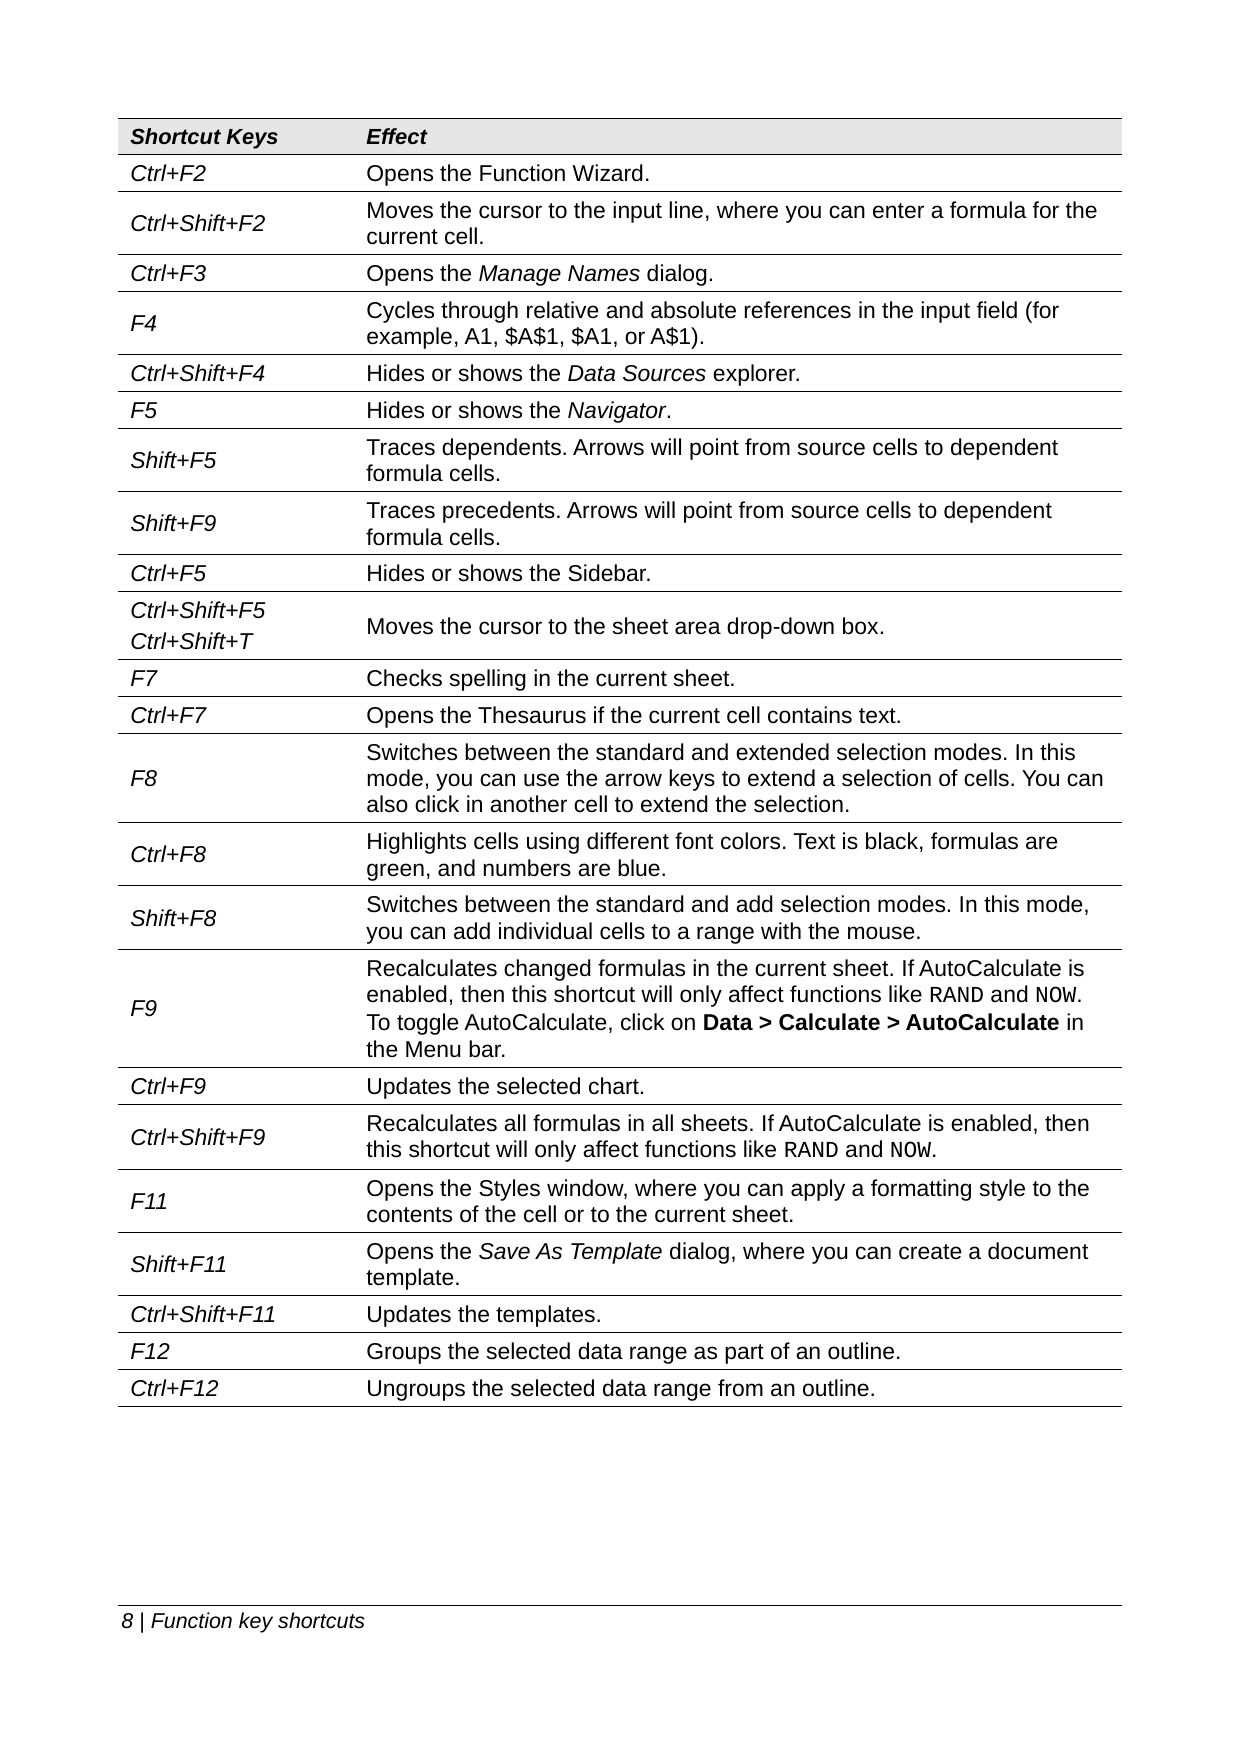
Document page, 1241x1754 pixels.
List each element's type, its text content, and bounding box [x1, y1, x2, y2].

table_cell F5 [118, 392, 354, 428]
table_cell F9 [118, 950, 354, 1067]
table_cell Ctrl+Shift+F11 [118, 1296, 354, 1332]
table_cell Highlights cells using different font colors. Text is black, formulas are green, and numbers are blue. [354, 823, 1122, 885]
table_cell F4 [118, 292, 354, 354]
table_cell Opens the Save As Template dialog, where you can create a document template. [354, 1233, 1122, 1295]
table_cell F8 [118, 734, 354, 822]
table_header Shortcut Keys [118, 119, 354, 154]
table_cell Opens the Function Wizard. [354, 155, 1122, 191]
table_cell Opens the Styles window, where you can apply a formatting style to the contents of the cell or to the current sheet. [354, 1170, 1122, 1232]
table_cell Shift+F9 [118, 492, 354, 554]
table_cell Traces dependents. Arrows will point from source cells to dependent formula cells. [354, 429, 1122, 491]
table_cell Ctrl+Shift+F5 Ctrl+Shift+T [118, 592, 354, 659]
table_cell Ctrl+F9 [118, 1068, 354, 1103]
table_cell F11 [118, 1170, 354, 1232]
table_cell Shift+F5 [118, 429, 354, 491]
table_cell Hides or shows the Navigator. [354, 392, 1122, 428]
table_cell Updates the templates. [354, 1296, 1122, 1332]
table_cell Moves the cursor to the sheet area drop-down box. [354, 592, 1122, 659]
table_cell Ctrl+F5 [118, 555, 354, 591]
table_cell Ctrl+F7 [118, 697, 354, 733]
table_cell Switches between the standard and extended selection modes. In this mode, you can use the arrow keys to extend a selection of cells. You can also click in another cell to extend the selection. [354, 734, 1122, 822]
table_cell Hides or shows the Sidebar. [354, 555, 1122, 591]
table_cell Moves the cursor to the input line, where you can enter a formula for the current cell. [354, 192, 1122, 254]
table_cell Switches between the standard and add selection modes. In this mode, you can add individual cells to a range with the mouse. [354, 886, 1122, 949]
table_cell Shift+F8 [118, 886, 354, 949]
table_cell Ctrl+Shift+F2 [118, 192, 354, 254]
table_cell Ctrl+Shift+F4 [118, 355, 354, 391]
table_cell Updates the selected chart. [354, 1068, 1122, 1103]
table_cell Opens the Thesaurus if the current cell contains text. [354, 697, 1122, 733]
table_cell Recalculates all formulas in all sheets. If AutoCalculate is enabled, then this shortcut will only affect functions like RAND and NOW. [354, 1105, 1122, 1169]
table_cell Hides or shows the Data Sources explorer. [354, 355, 1122, 391]
table_cell F7 [118, 660, 354, 696]
table_cell Ungroups the selected data range from an outline. [354, 1370, 1122, 1406]
table_cell Ctrl+F3 [118, 255, 354, 291]
table_cell Shift+F11 [118, 1233, 354, 1295]
table_header Effect [354, 119, 1122, 154]
table_cell Traces precedents. Arrows will point from source cells to dependent formula cells. [354, 492, 1122, 554]
table_cell Cycles through relative and absolute references in the input field (for example, A1, $A$1, $A1, or A$1). [354, 292, 1122, 354]
table_cell F12 [118, 1333, 354, 1369]
table_cell Ctrl+F12 [118, 1370, 354, 1406]
table_cell Ctrl+F2 [118, 155, 354, 191]
table_cell Recalculates changed formulas in the current sheet. If AutoCalculate is enabled, then this shortcut will only affect functions like RAND and NOW. To toggle AutoCalculate, click on Data > Calculate > AutoCalculate in the Menu bar. [354, 950, 1122, 1067]
table_cell Groups the selected data range as part of an outline. [354, 1333, 1122, 1369]
table_cell Opens the Manage Names dialog. [354, 255, 1122, 291]
table_cell Ctrl+Shift+F9 [118, 1105, 354, 1169]
table_cell Checks spelling in the current sheet. [354, 660, 1122, 696]
table_cell Ctrl+F8 [118, 823, 354, 885]
